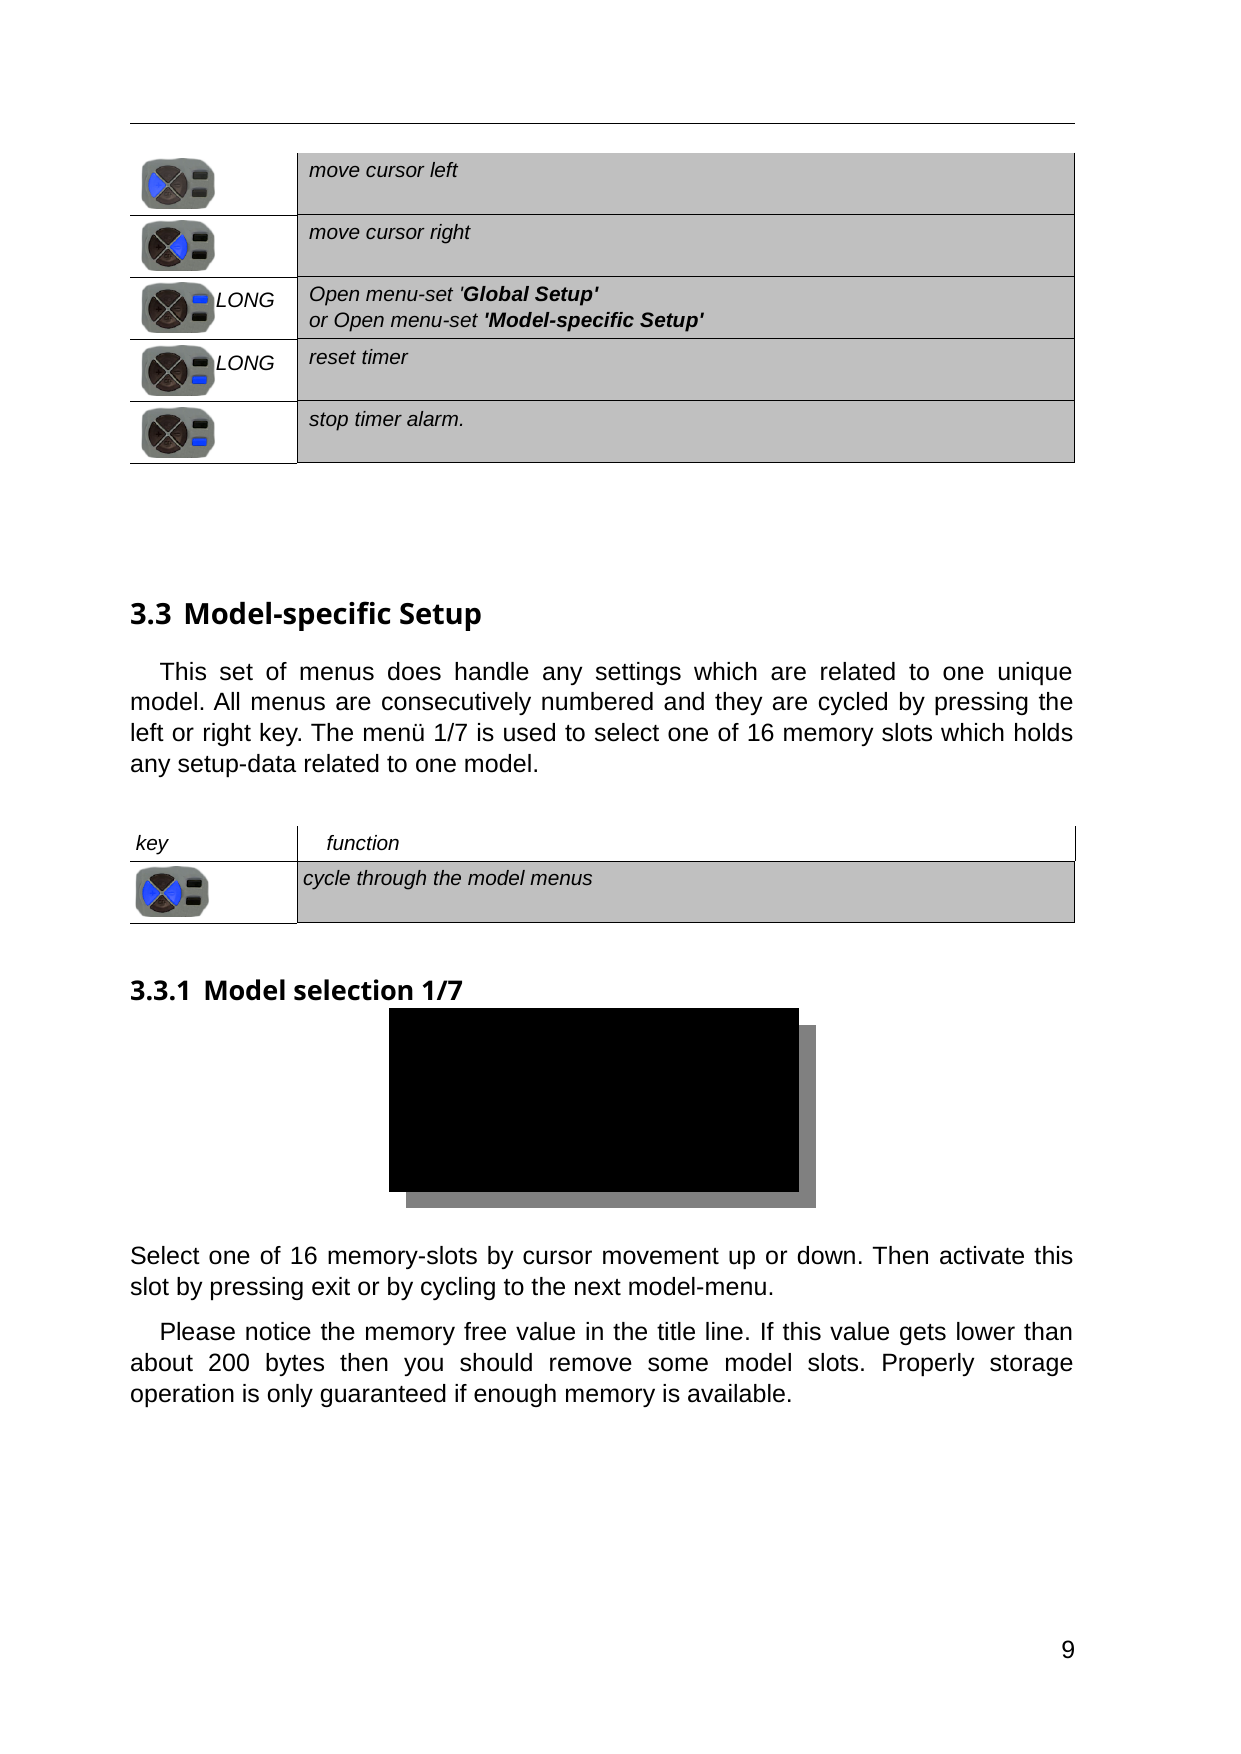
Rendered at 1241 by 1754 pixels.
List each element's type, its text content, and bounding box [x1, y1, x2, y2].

table_header function [298, 826, 1075, 861]
table_cell stop timer alarm. [298, 401, 1074, 462]
table_cell [130, 153, 297, 215]
table_cell [130, 216, 297, 277]
table_cell Open menu-set 'Global Setup' or Open menu-set 'Model-specific Setup' [298, 277, 1074, 338]
picture [141, 345, 216, 396]
picture [135, 866, 210, 917]
picture [141, 407, 216, 458]
picture [141, 158, 216, 209]
table_cell move cursor right [298, 215, 1074, 276]
text This set of menus does handle any settings which are related to one unique model. All menus are consecutively numbered and they are cycled by pressing the left or right key. The menü 1/7 is used to select one of 16 memory slots which holds any setup-data related to one model. [130, 657, 1075, 778]
picture [141, 282, 216, 333]
text Select one of 16 memory-slots by cursor movement up or down. Then activate this slot by pressing exit or by cycling to the next model-menu. [130, 1242, 1075, 1301]
subtitle Model selection 1/7 [130, 971, 1075, 1008]
picture [141, 220, 216, 271]
table_cell cycle through the model menus [298, 862, 1074, 922]
table_cell LONG [130, 340, 297, 401]
table_cell reset timer [298, 339, 1074, 400]
table_header key [130, 826, 297, 861]
table_cell move cursor left [298, 153, 1074, 214]
table_cell LONG [130, 278, 297, 339]
table_cell [130, 862, 297, 923]
subtitle Model-specific Setup [130, 594, 1075, 633]
text Please notice the memory free value in the title line. If this value gets lower than about 200 bytes then you should remove some model slots. Properly storage operation is only guaranteed if enough memory is available. [130, 1318, 1075, 1408]
table_cell [130, 402, 297, 463]
